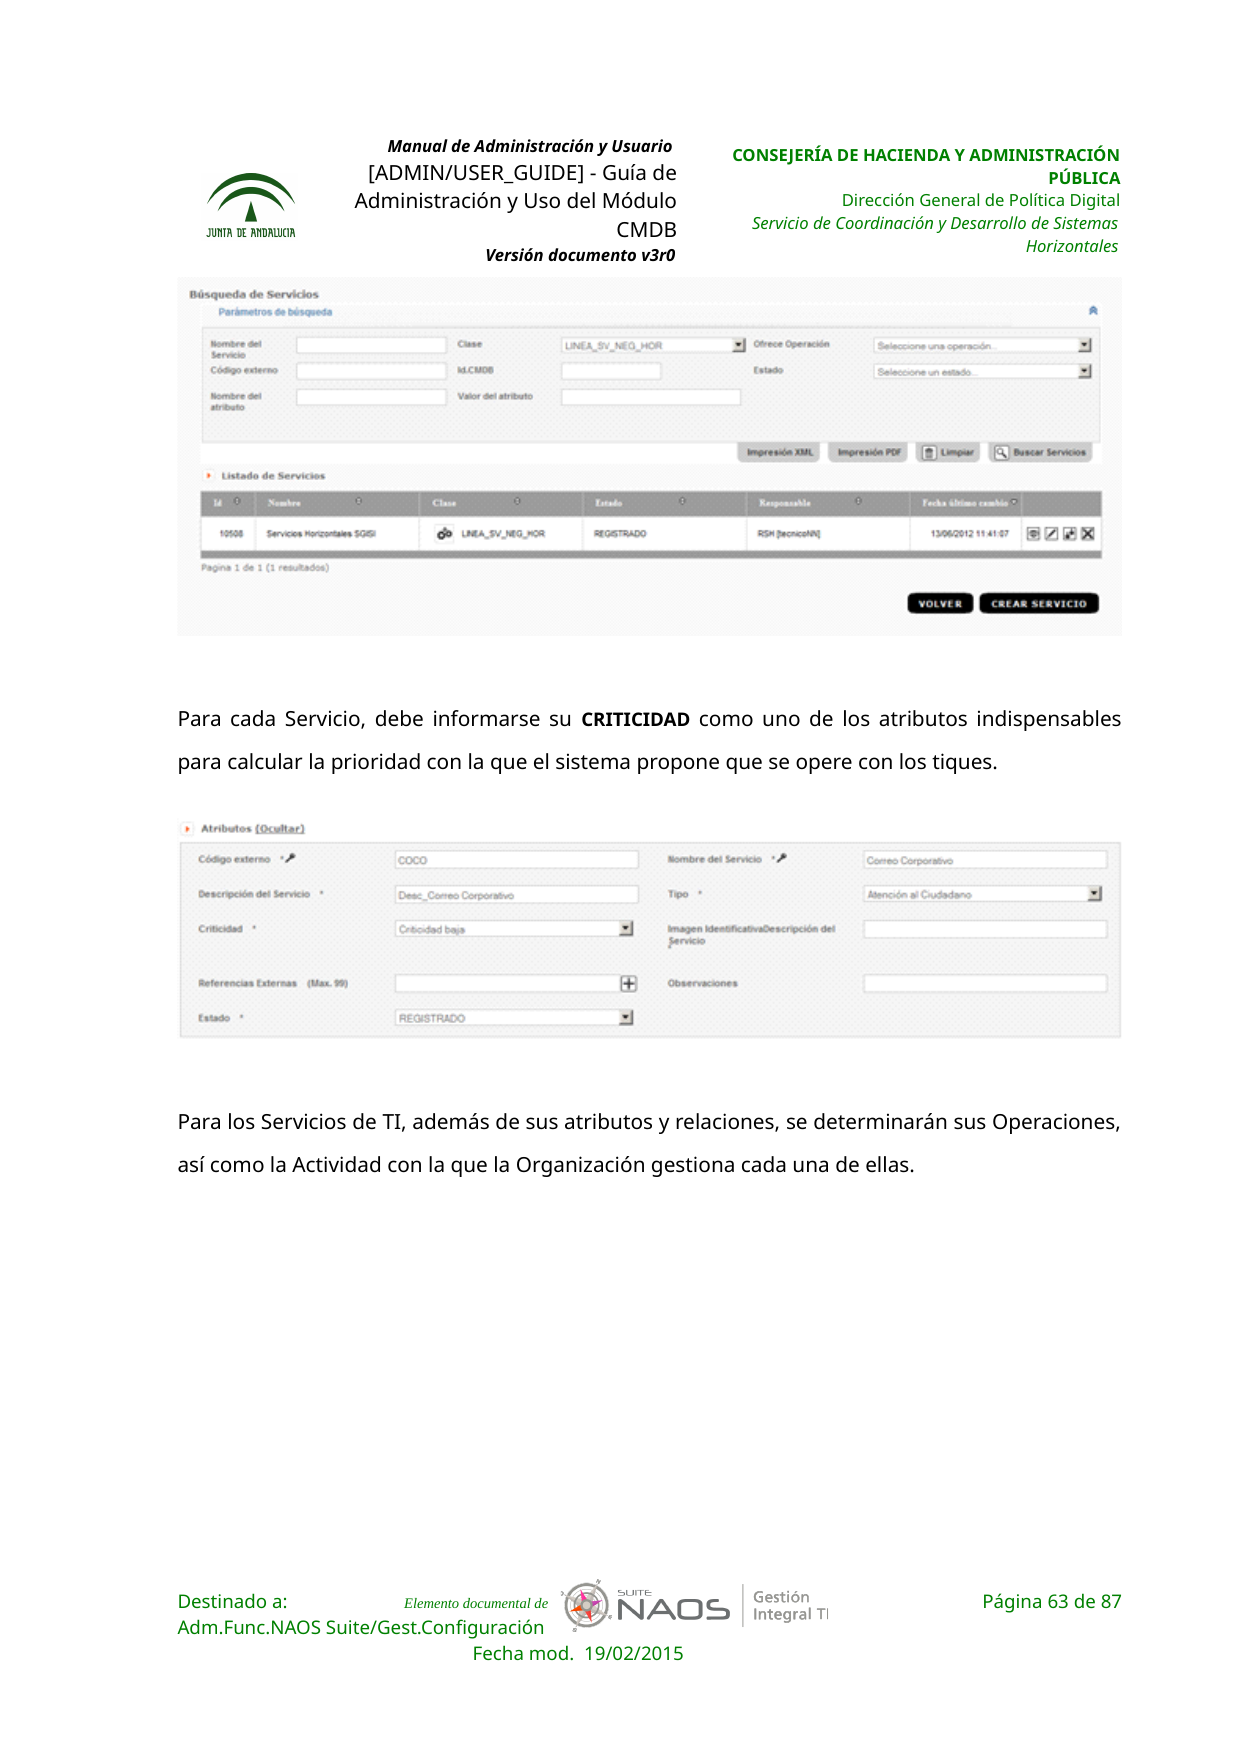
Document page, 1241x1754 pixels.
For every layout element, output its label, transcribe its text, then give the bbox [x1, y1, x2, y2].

picture [560, 1579, 829, 1632]
text Para cada Servicio, debe informarse su CRITICIDAD como uno de los atributos indispensables para calcular la prioridad con la que el sistema propone que se opere con los tiques. [177, 704, 1122, 776]
text Para los Servicios de TI, además de sus atributos y relaciones, se determinarán sus Operaciones, así como la Actividad con la que la Organización gestiona cada una de ellas. [177, 1107, 1122, 1178]
picture [201, 173, 298, 241]
